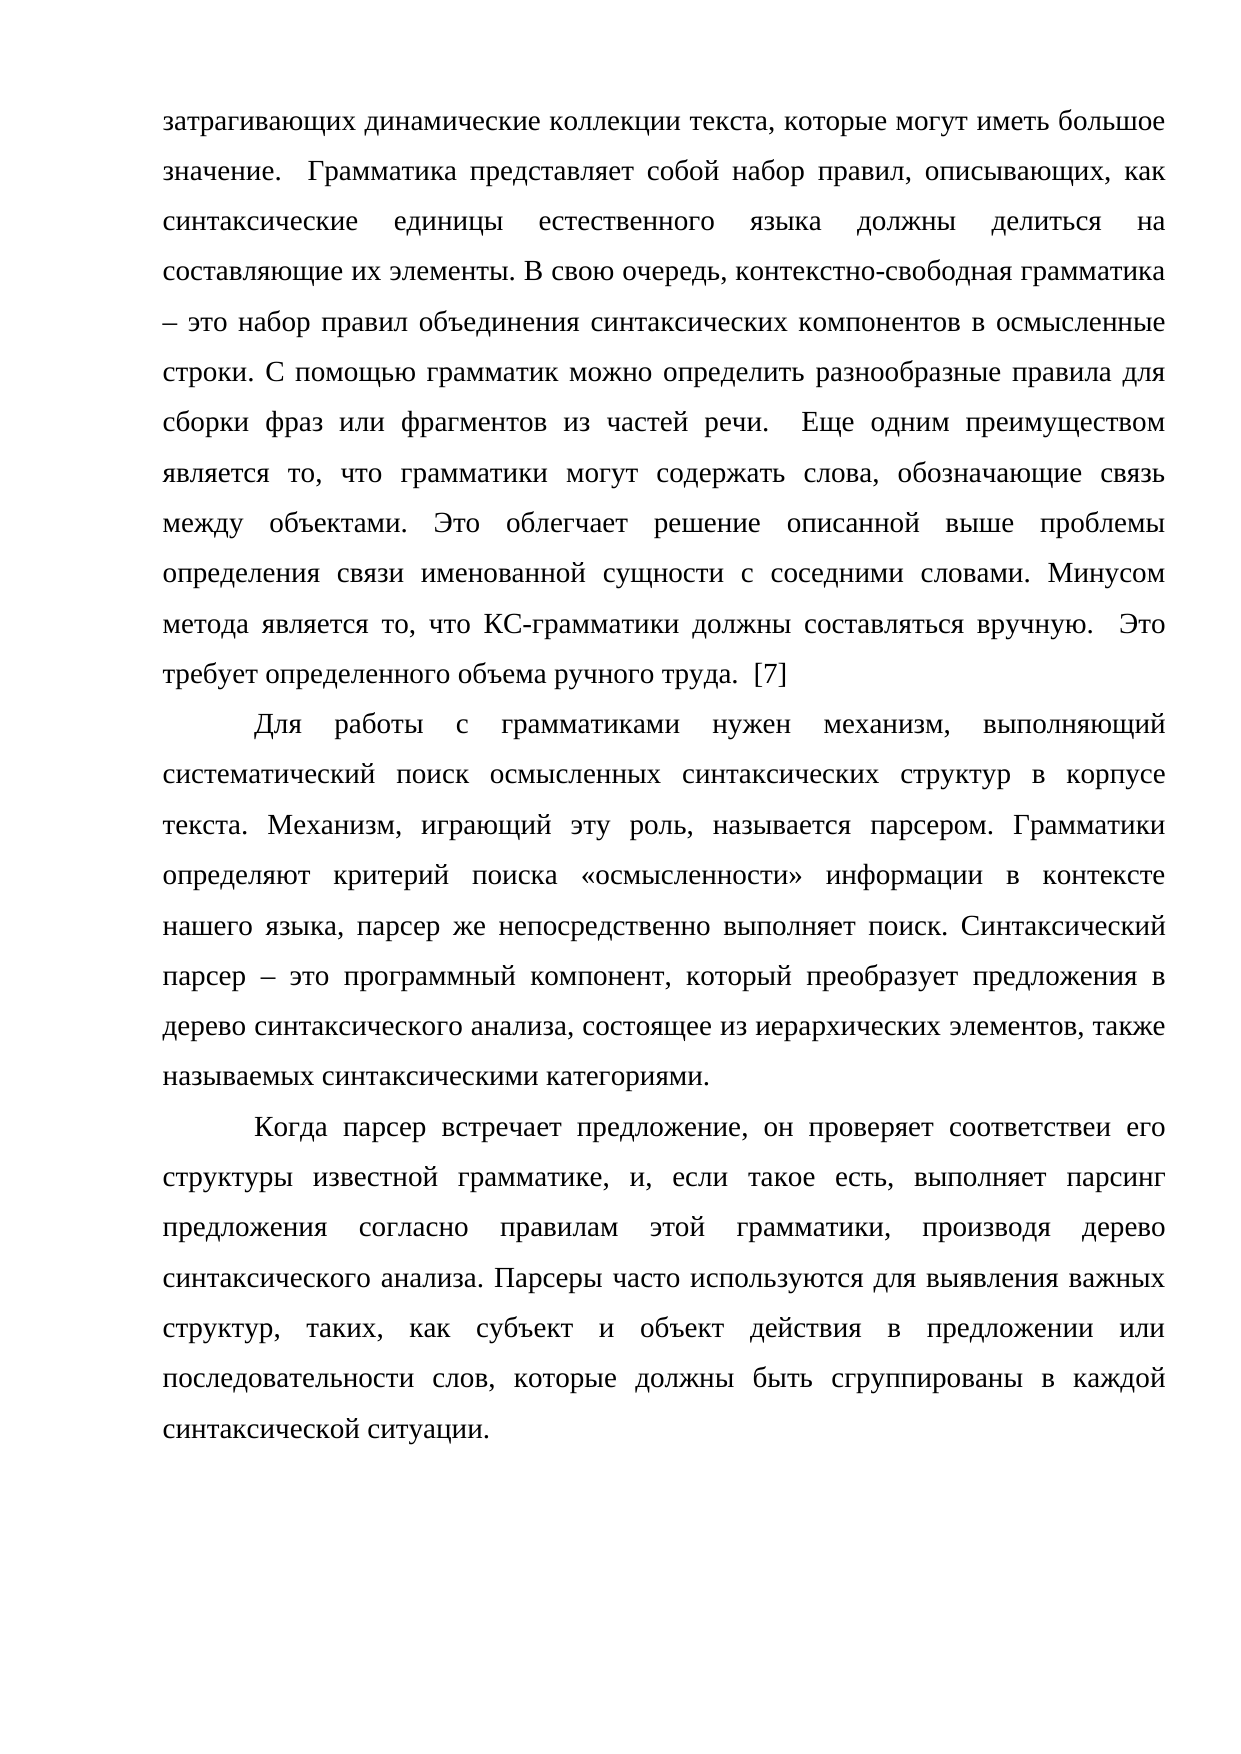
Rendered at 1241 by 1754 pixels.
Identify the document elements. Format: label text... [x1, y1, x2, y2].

text Для работы с грамматиками нужен механизм, выполняющий систематический поиск осмысленных синтаксических структур в корпусе текста. Механизм, играющий эту роль, называется парсером. Грамматики определяют критерий поиска «осмысленности» информации в контексте нашего языка, парсер же непосредственно выполняет поиск. Синтаксический парсер – это программный компонент, который преобразует предложения в дерево синтаксического анализа, состоящее из иерархических элементов, также называемых синтаксическими категориями. [162, 706, 1166, 1092]
text Когда парсер встречает предложение, он проверяет соответствеи его структуры известной грамматике, и, если такое есть, выполняет парсинг предложения согласно правилам этой грамматики, производя дерево синтаксического анализа. Парсеры часто используются для выявления важных структур, таких, как субъект и объект действия в предложении или последовательности слов, которые должны быть сгруппированы в каждой синтаксической ситуации. [162, 1109, 1166, 1444]
text затрагивающих динамические коллекции текста, которые могут иметь большое значение. Грамматика представляет собой набор правил, описывающих, как синтаксические единицы естественного языка должны делиться на составляющие их элементы. В свою очередь, контекстно-свободная грамматика – это набор правил объединения синтаксических компонентов в осмысленные строки. С помощью грамматик можно определить разнообразные правила для сборки фраз или фрагментов из частей речи. Еще одним преимуществом является то, что грамматики могут содержать слова, обозначающие связь между объектами. Это облегчает решение описанной выше проблемы определения связи именованной сущности с соседними словами. Минусом метода является то, что КС-грамматики должны составляться вручную. Это требует определенного объема ручного труда. [7] [162, 103, 1166, 689]
